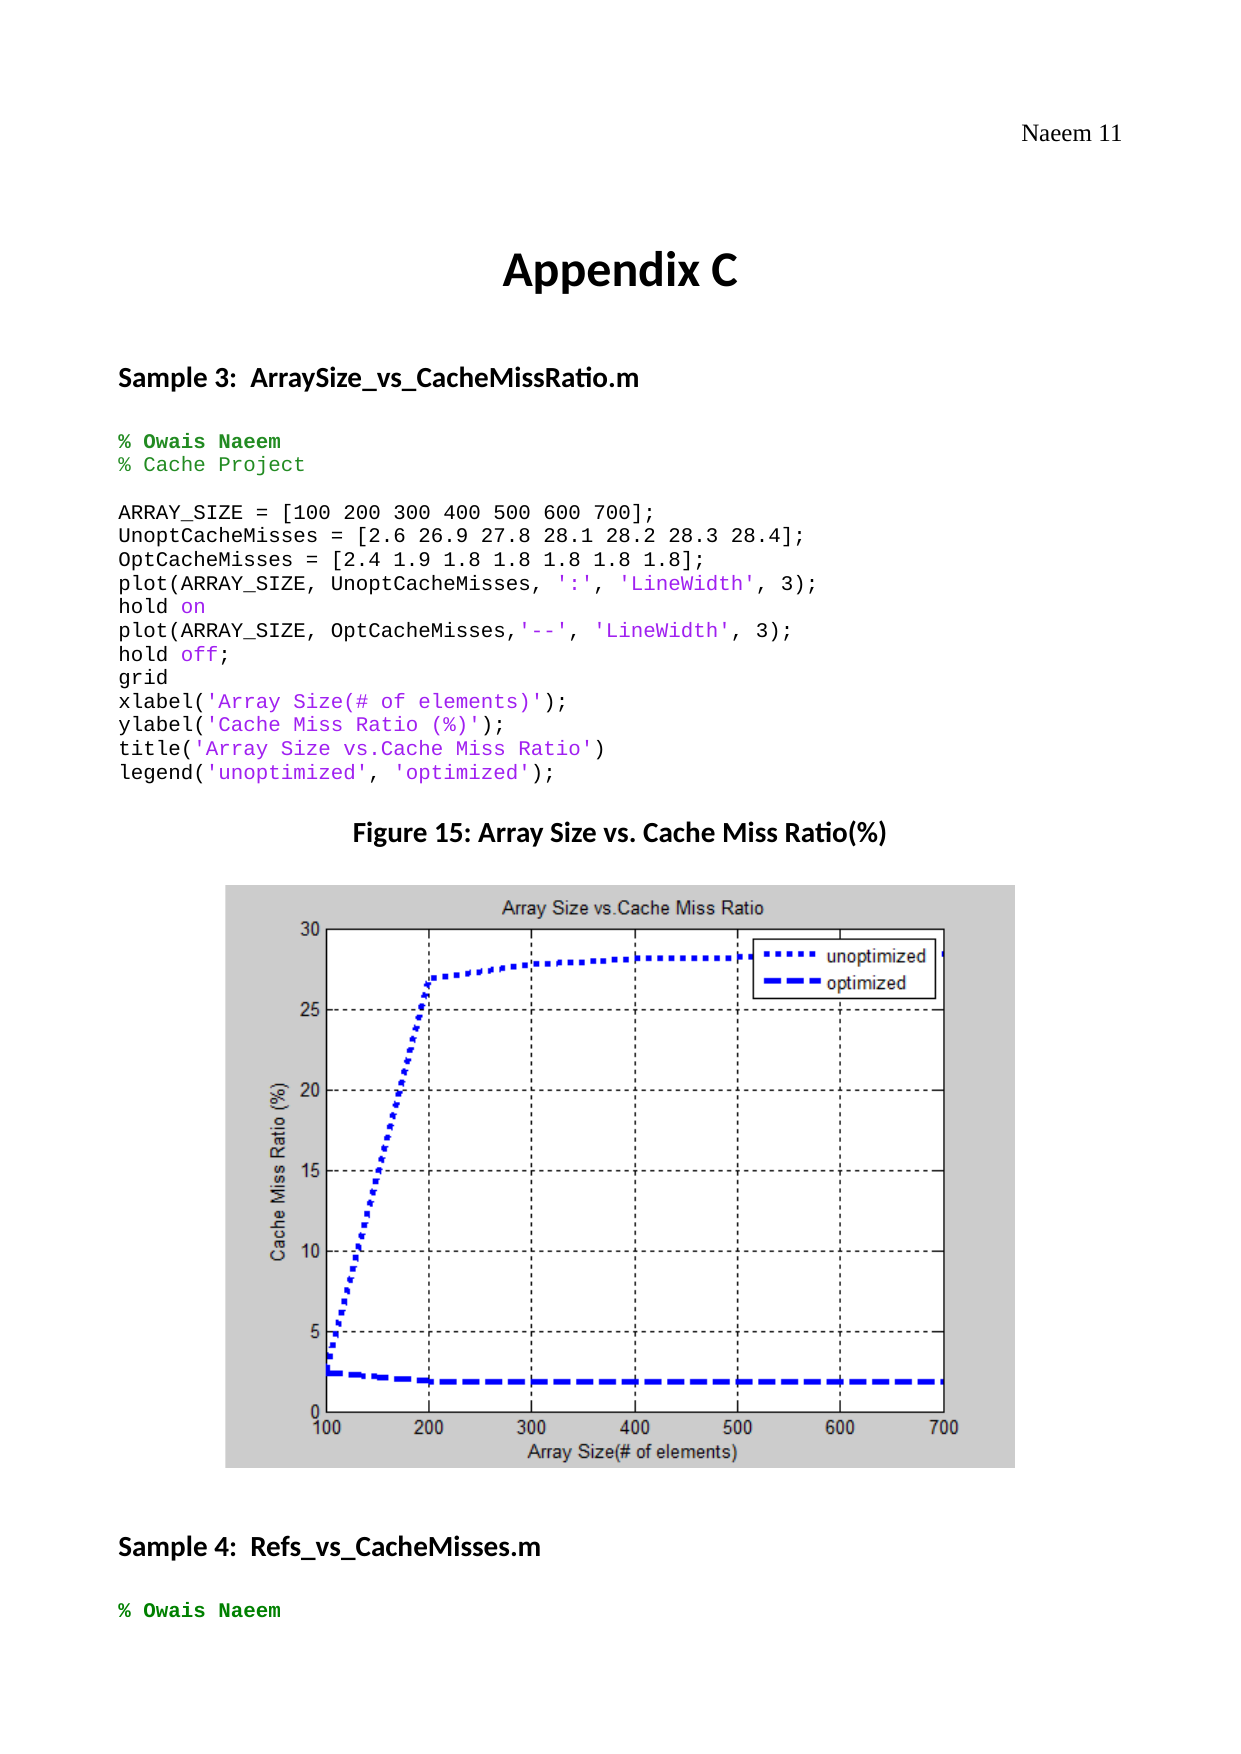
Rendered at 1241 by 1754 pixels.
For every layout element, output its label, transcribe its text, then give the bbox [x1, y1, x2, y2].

text OptCacheMisses = [2.4 1.9 1.8 1.8 1.8 1.8 1.8]; [118, 549, 1122, 573]
text Sample 4: Refs_vs_CacheMisses.m [118, 1528, 1122, 1564]
text plot(ARRAY_SIZE, UnoptCacheMisses, ':', 'LineWidth', 3); [118, 573, 1122, 596]
text Figure 15: Array Size vs. Cache Miss Ratio(%) [118, 814, 1122, 850]
text ylabel('Cache Miss Ratio (%)'); [118, 714, 1122, 738]
text plot(ARRAY_SIZE, OptCacheMisses,'--', 'LineWidth', 3); [118, 620, 1122, 643]
text xlabel('Array Size(# of elements)'); [118, 691, 1122, 714]
text % Cache Project [118, 454, 1122, 478]
text hold off; [118, 643, 1122, 667]
text title('Array Size vs.Cache Miss Ratio') [118, 738, 1122, 762]
text UnoptCacheMisses = [2.6 26.9 27.8 28.1 28.2 28.3 28.4]; [118, 525, 1122, 549]
text legend('unoptimized', 'optimized'); [118, 762, 1122, 785]
text ARRAY_SIZE = [100 200 300 400 500 600 700]; [118, 502, 1122, 525]
text % Owais Naeem [118, 1600, 1122, 1623]
text % Owais Naeem [118, 431, 1122, 454]
text Sample 3: ArraySize_vs_CacheMissRatio.m [118, 359, 1122, 395]
text grid [118, 667, 1122, 691]
text Appendix C [118, 237, 1122, 298]
text hold on [118, 596, 1122, 620]
